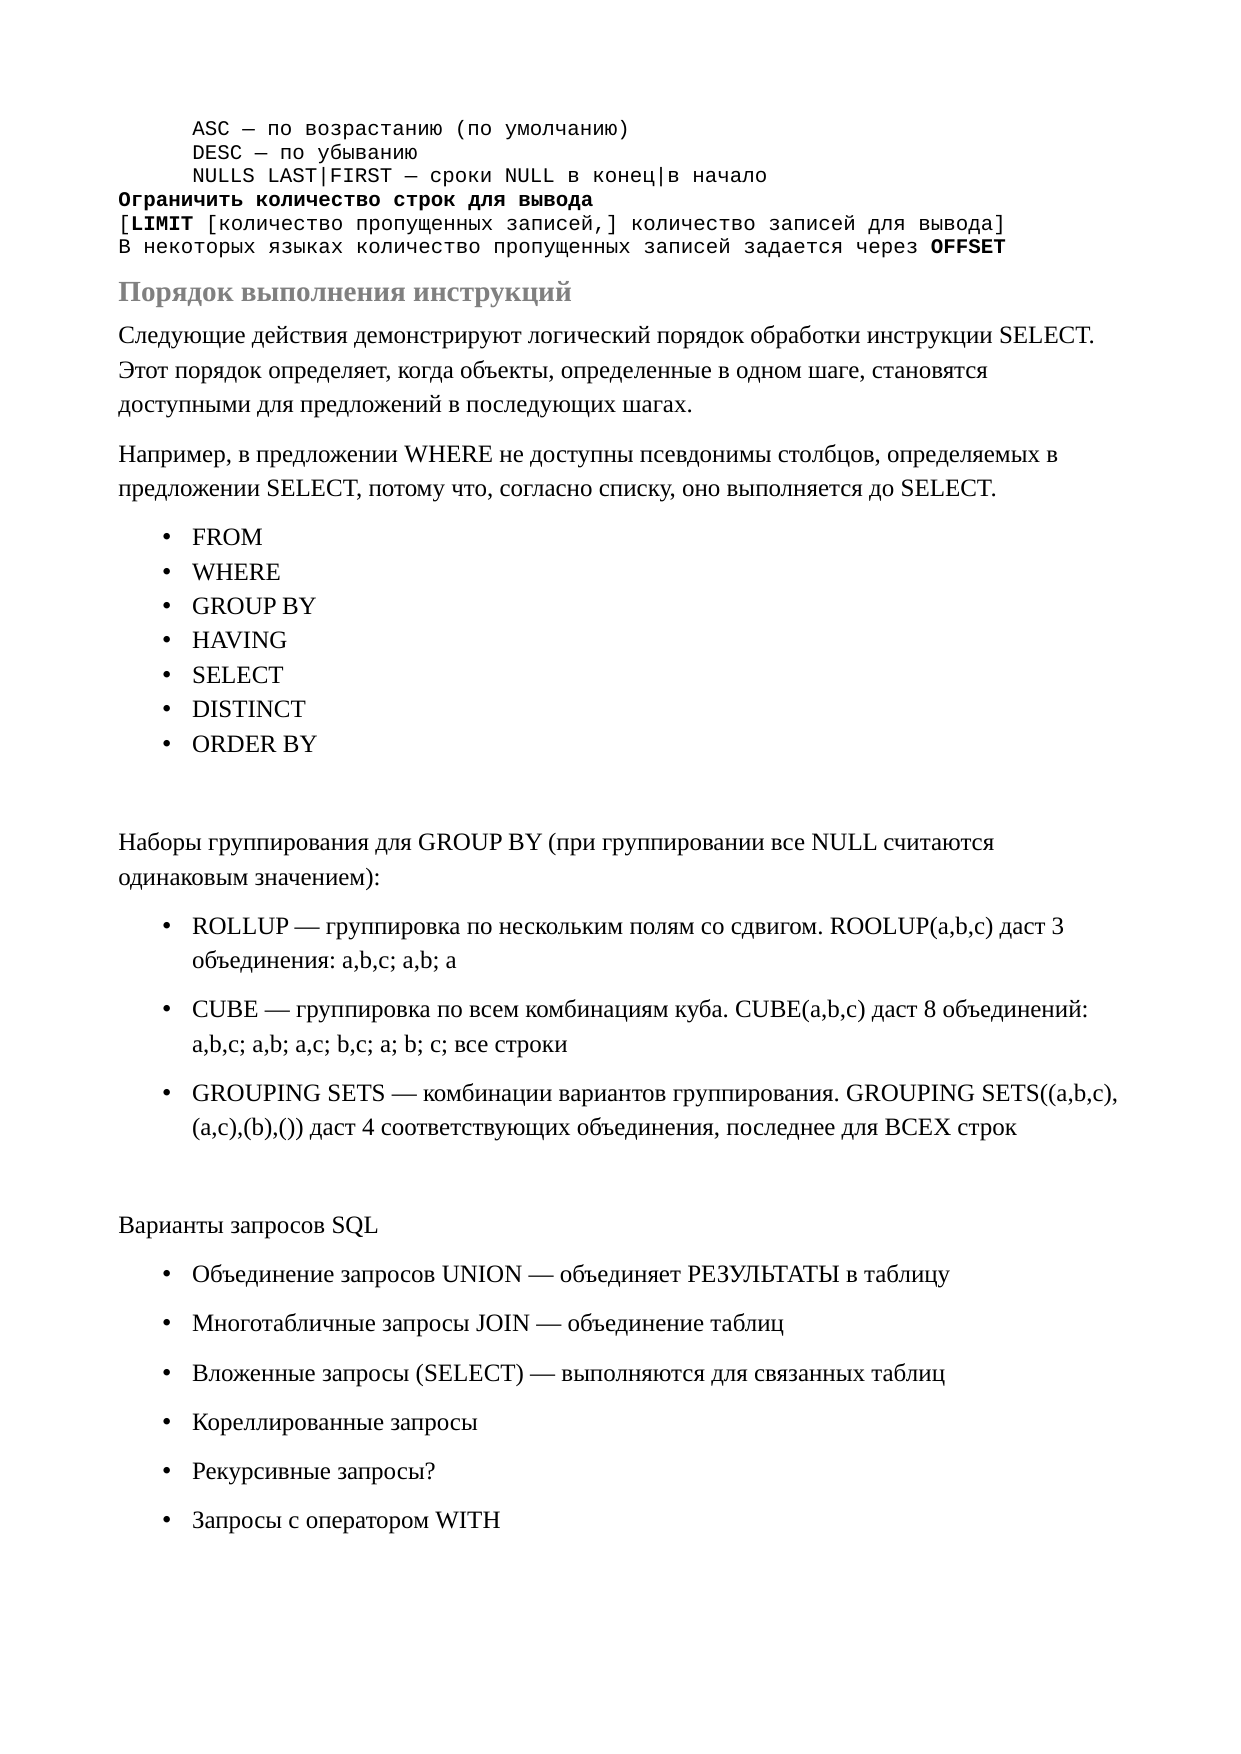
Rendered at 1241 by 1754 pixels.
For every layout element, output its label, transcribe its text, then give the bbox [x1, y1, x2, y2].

list FROM [162, 522, 1122, 551]
text Например, в предложении WHERE не доступны псевдонимы столбцов, определяемых в предложении SELECT, потому что, согласно списку, оно выполняется до SELECT. [118, 439, 1122, 502]
list WHERE [162, 557, 1122, 585]
text DESC — по убыванию [118, 142, 1122, 165]
list ROLLUP — группировка по нескольким полям со сдвигом. ROOLUP(a,b,c) даст 3 объединения: a,b,c; a,b; a [162, 911, 1122, 974]
list SELECT [162, 660, 1122, 689]
text [LIMIT [количество пропущенных записей,] количество записей для вывода] [118, 213, 1122, 236]
text В некоторых языках количество пропущенных записей задается через OFFSET [118, 236, 1122, 260]
subtitle Порядок выполнения инструкций [118, 274, 1122, 308]
list Рекурсивные запросы? [162, 1456, 1122, 1484]
list Запросы с оператором WITH [162, 1505, 1122, 1533]
list GROUPING SETS — комбинации вариантов группирования. GROUPING SETS((a,b,c),(a,c),(b),()) даст 4 соответствующих объединения, последнее для ВСЕХ строк [162, 1078, 1122, 1141]
list Многотабличные запросы JOIN — объединение таблиц [162, 1308, 1122, 1337]
list Кореллированные запросы [162, 1407, 1122, 1435]
text Ограничить количество строк для вывода [118, 189, 1122, 213]
list DISTINCT [162, 694, 1122, 723]
text Наборы группирования для GROUP BY (при группировании все NULL считаются одинаковым значением): [118, 827, 1122, 890]
list HAVING [162, 626, 1122, 654]
text Варианты запросов SQL [118, 1210, 1122, 1239]
list Объединение запросов UNION — объединяет РЕЗУЛЬТАТЫ в таблицу [162, 1259, 1122, 1288]
list ORDER BY [162, 729, 1122, 758]
text Следующие действия демонстрируют логический порядок обработки инструкции SELECT. Этот порядок определяет, когда объекты, определенные в одном шаге, становятся доступными для предложений в последующих шагах. [118, 321, 1122, 418]
text NULLS LAST|FIRST — сроки NULL в конец|в начало [118, 165, 1122, 189]
list CUBE — группировка по всем комбинациям куба. CUBE(a,b,c) даст 8 объединений: a,b,c; a,b; a,c; b,c; a; b; c; все строки [162, 994, 1122, 1057]
list GROUP BY [162, 591, 1122, 620]
list Вложенные запросы (SELECT) — выполняются для связанных таблиц [162, 1358, 1122, 1386]
text ASC — по возрастанию (по умолчанию) [118, 118, 1122, 142]
